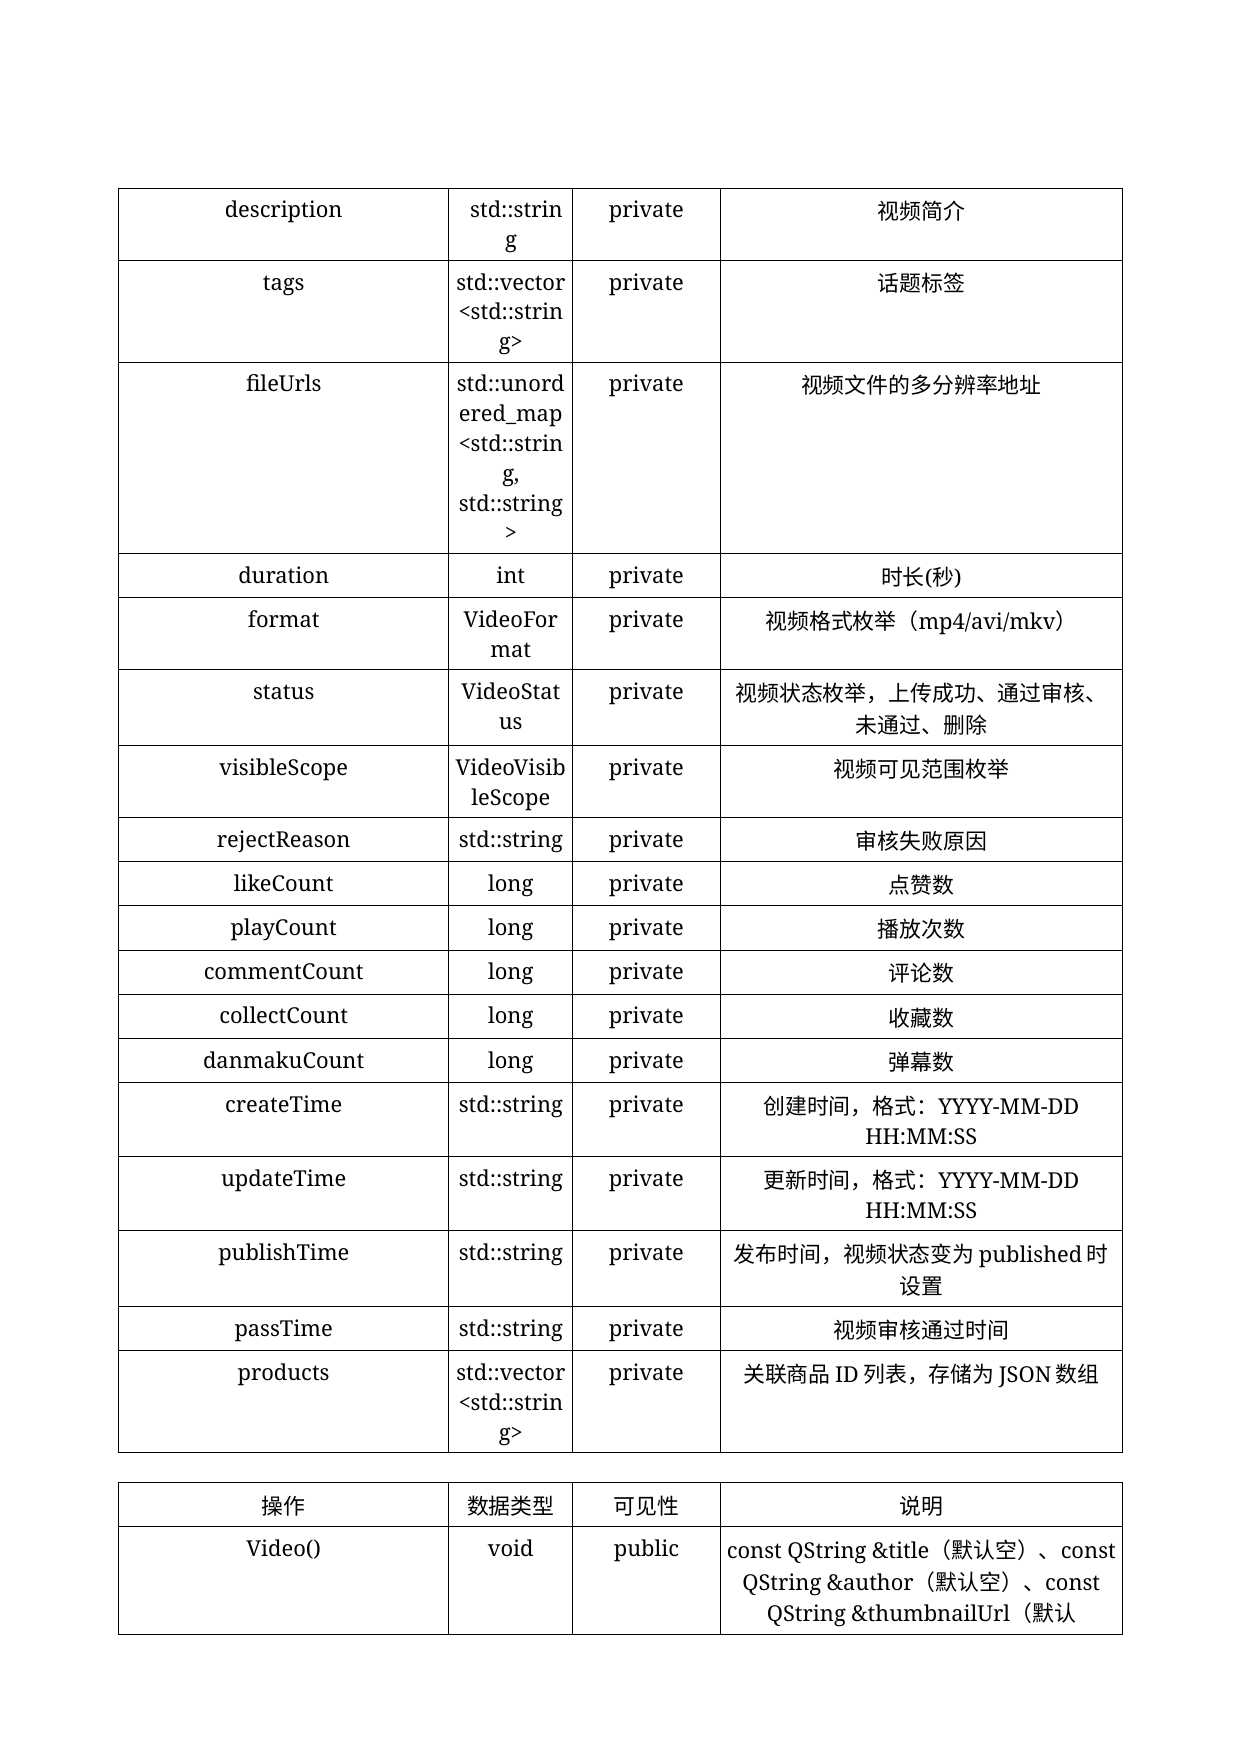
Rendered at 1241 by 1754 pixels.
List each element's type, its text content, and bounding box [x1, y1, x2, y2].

table_cell updateTime [119, 1157, 448, 1230]
table_cell tags [119, 261, 448, 362]
table_cell private [573, 261, 720, 362]
table_cell private [573, 1307, 720, 1350]
table_cell 话题标签 [721, 261, 1122, 362]
table_cell publishTime [119, 1231, 448, 1306]
table_cell createTime [119, 1083, 448, 1156]
table_cell collectCount [119, 995, 448, 1038]
table_cell 创建时间，格式：YYYY-MM-DD HH:MM:SS [721, 1083, 1122, 1156]
table_cell void [449, 1527, 572, 1634]
table_cell int [449, 554, 572, 597]
table_cell 视频可见范围枚举 [721, 746, 1122, 817]
table_cell private [573, 951, 720, 994]
table_cell const QString &title（默认空）、const QString &author（默认空）、const QString &thumbnailUrl（默认 [721, 1527, 1122, 1634]
table_cell private [573, 1231, 720, 1306]
table_cell public [573, 1527, 720, 1634]
table_cell VideoStatus [449, 670, 572, 745]
table_cell 审核失败原因 [721, 818, 1122, 861]
table_cell products [119, 1351, 448, 1452]
table_cell 更新时间，格式：YYYY-MM-DD HH:MM:SS [721, 1157, 1122, 1230]
table_cell std::string [449, 189, 572, 260]
table_cell likeCount [119, 862, 448, 905]
table_header 可见性 [573, 1483, 720, 1526]
table_cell VideoFormat [449, 598, 572, 669]
table_cell private [573, 1083, 720, 1156]
table_cell std::string [449, 1157, 572, 1230]
table_cell commentCount [119, 951, 448, 994]
table_cell std::unordered_map<std::string, std::string> [449, 363, 572, 553]
table_cell long [449, 1039, 572, 1082]
table_cell private [573, 670, 720, 745]
table_cell 点赞数 [721, 862, 1122, 905]
table_cell private [573, 1157, 720, 1230]
table_cell passTime [119, 1307, 448, 1350]
table_cell danmakuCount [119, 1039, 448, 1082]
table_cell private [573, 1039, 720, 1082]
table_cell description [119, 189, 448, 260]
table_cell 收藏数 [721, 995, 1122, 1038]
table_cell std::vector<std::string> [449, 1351, 572, 1452]
table_cell private [573, 818, 720, 861]
table_cell private [573, 862, 720, 905]
table_cell std::string [449, 1083, 572, 1156]
table_cell long [449, 906, 572, 949]
table_cell long [449, 995, 572, 1038]
table_cell private [573, 363, 720, 553]
table_cell std::string [449, 818, 572, 861]
table_cell std::vector<std::string> [449, 261, 572, 362]
table_cell status [119, 670, 448, 745]
table_cell long [449, 951, 572, 994]
table_cell 评论数 [721, 951, 1122, 994]
table_cell private [573, 1351, 720, 1452]
table_cell 弹幕数 [721, 1039, 1122, 1082]
table_cell private [573, 746, 720, 817]
table_header 操作 [119, 1483, 448, 1526]
table_cell 时长(秒) [721, 554, 1122, 597]
table_cell long [449, 862, 572, 905]
table_cell 发布时间，视频状态变为published时设置 [721, 1231, 1122, 1306]
table_cell 播放次数 [721, 906, 1122, 949]
table_cell format [119, 598, 448, 669]
table_cell 视频文件的多分辨率地址 [721, 363, 1122, 553]
table_cell 视频简介 [721, 189, 1122, 260]
table_cell visibleScope [119, 746, 448, 817]
table_header 数据类型 [449, 1483, 572, 1526]
table_header 说明 [721, 1483, 1122, 1526]
table_cell playCount [119, 906, 448, 949]
table_cell 关联商品ID列表，存储为JSON数组 [721, 1351, 1122, 1452]
table_cell 视频审核通过时间 [721, 1307, 1122, 1350]
table_cell rejectReason [119, 818, 448, 861]
table_cell std::string [449, 1231, 572, 1306]
table_cell private [573, 995, 720, 1038]
table_cell private [573, 906, 720, 949]
table_cell private [573, 189, 720, 260]
table_cell fileUrls [119, 363, 448, 553]
table_cell duration [119, 554, 448, 597]
table_cell private [573, 598, 720, 669]
table_cell 视频格式枚举（mp4/avi/mkv） [721, 598, 1122, 669]
table_cell 视频状态枚举，上传成功、通过审核、未通过、删除 [721, 670, 1122, 745]
table_cell Video() [119, 1527, 448, 1634]
table_cell private [573, 554, 720, 597]
table_cell std::string [449, 1307, 572, 1350]
table_cell VideoVisibleScope [449, 746, 572, 817]
